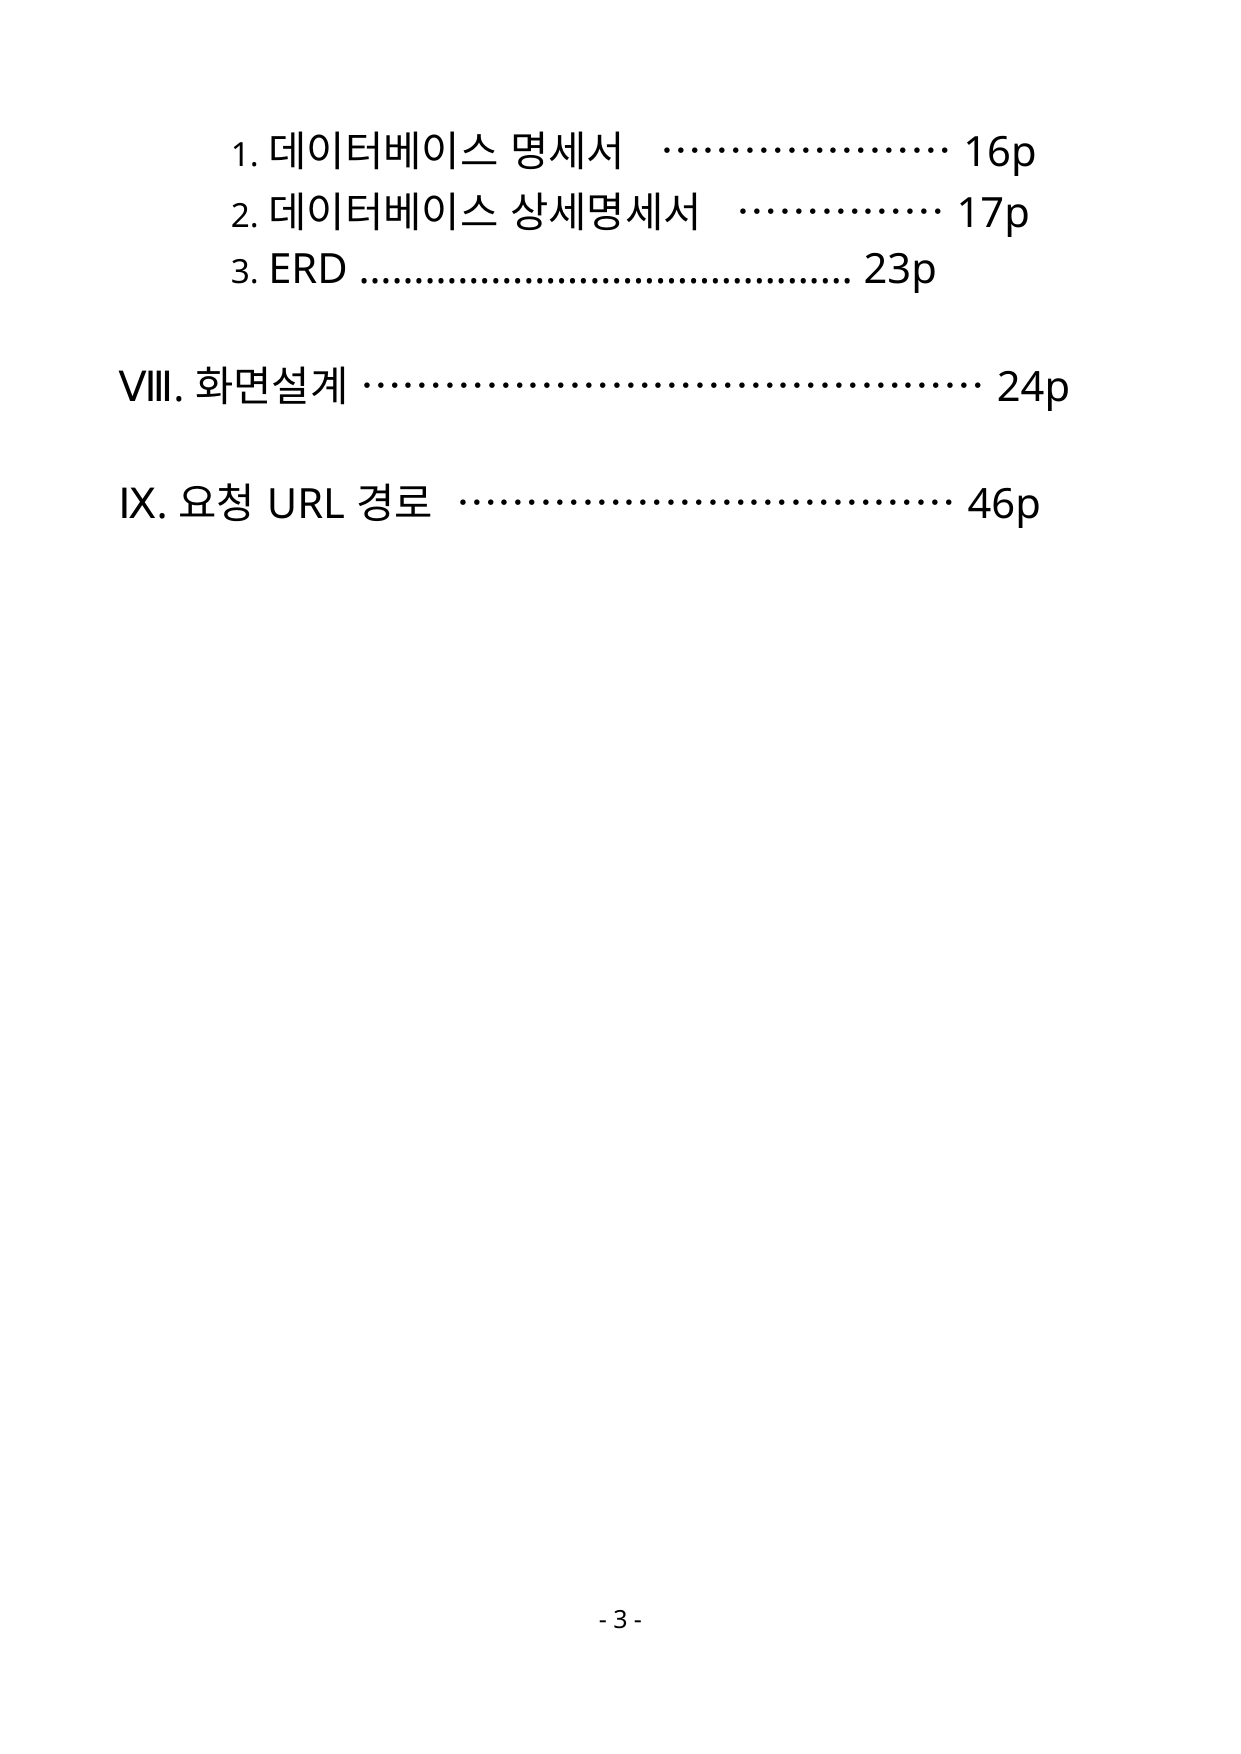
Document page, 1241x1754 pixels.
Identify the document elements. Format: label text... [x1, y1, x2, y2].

text Ⅸ. 요청 URL 경로 ……………………………… 46p [118, 470, 1122, 531]
list 데이터베이스 상세명세서 …………… 17p [231, 179, 1122, 239]
list ERD ……………………………………… 23p [231, 239, 1122, 296]
text Ⅷ. 화면설계 ……………………………………… 24p [118, 353, 1122, 413]
list 데이터베이스 명세서 ………………… 16p [231, 118, 1122, 179]
